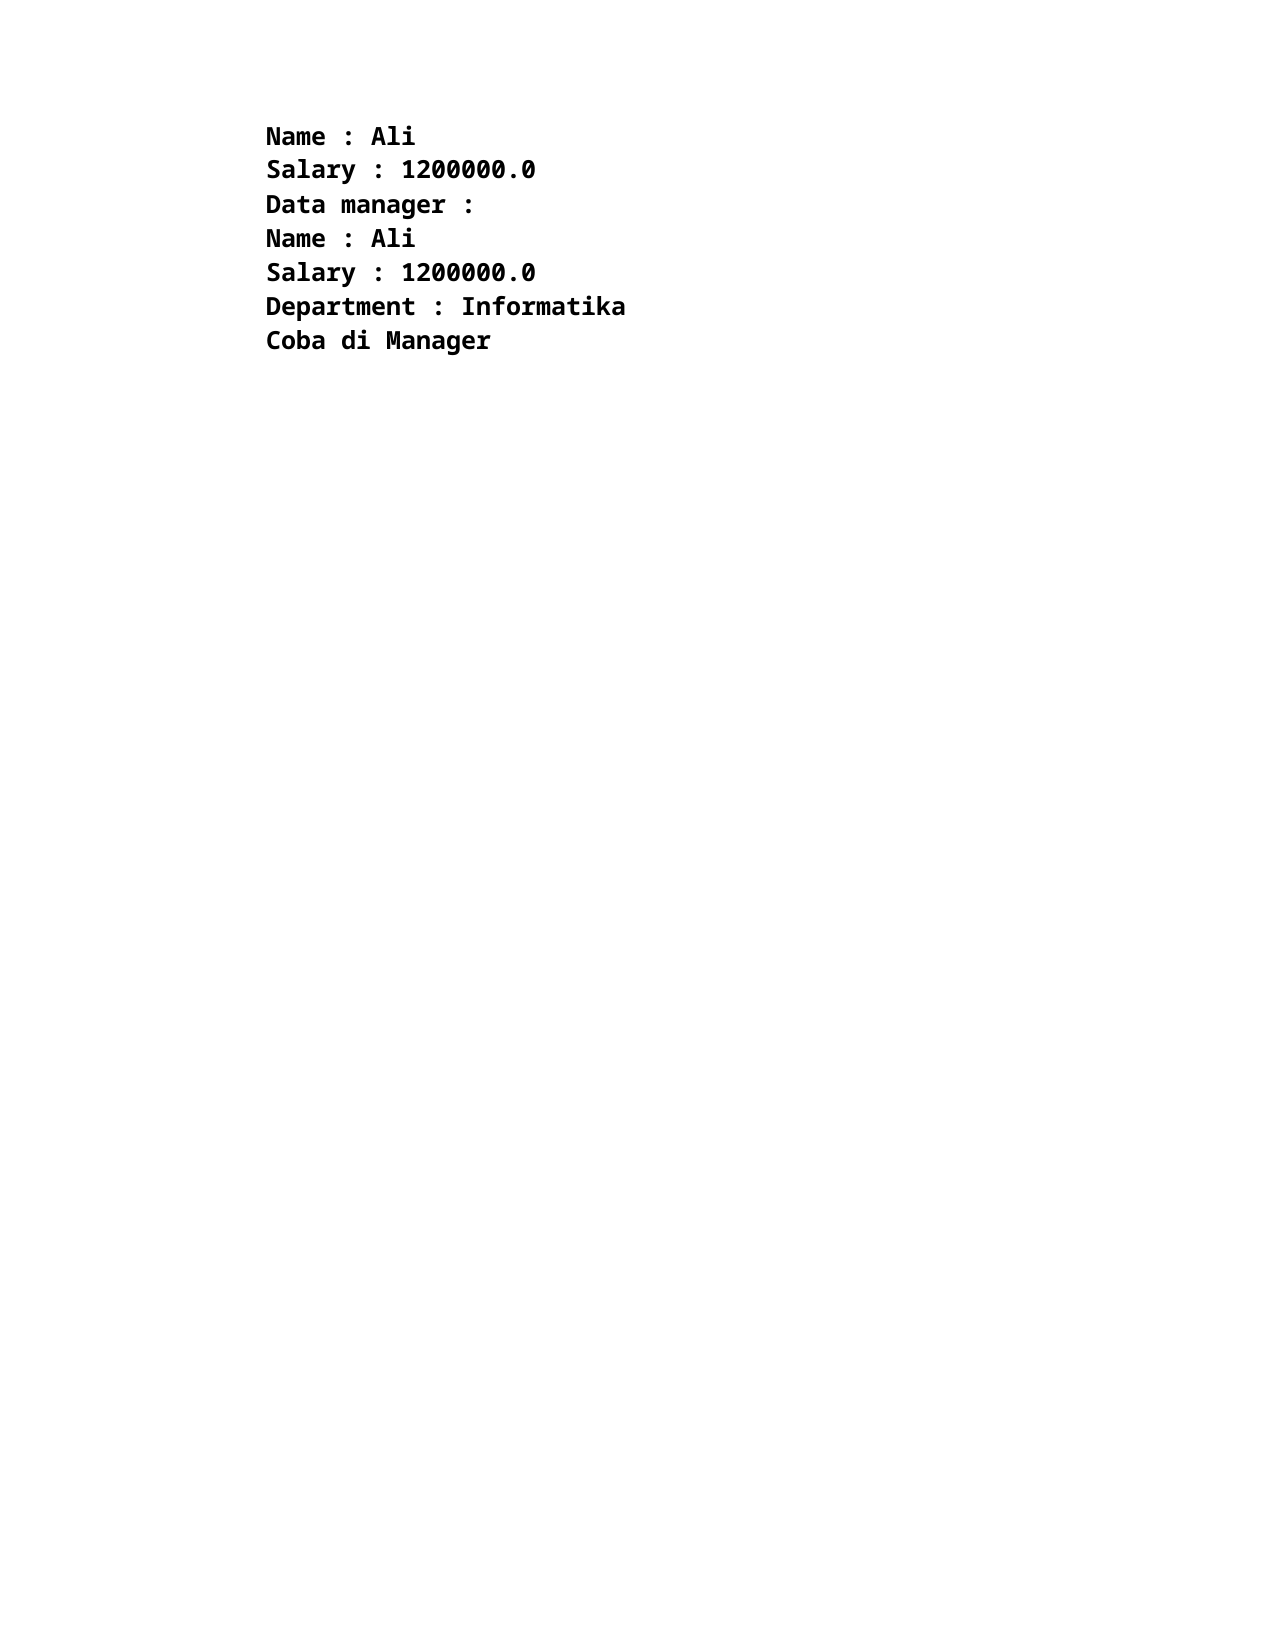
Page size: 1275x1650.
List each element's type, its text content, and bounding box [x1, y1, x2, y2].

text Salary : 1200000.0 [118, 254, 1157, 288]
text Data manager : [118, 186, 1157, 220]
text Name : Ali [118, 220, 1157, 254]
text Salary : 1200000.0 [118, 152, 1157, 186]
text Name : Ali [118, 118, 1157, 152]
text Department : Informatika [118, 288, 1157, 322]
text Coba di Manager [118, 322, 1157, 357]
